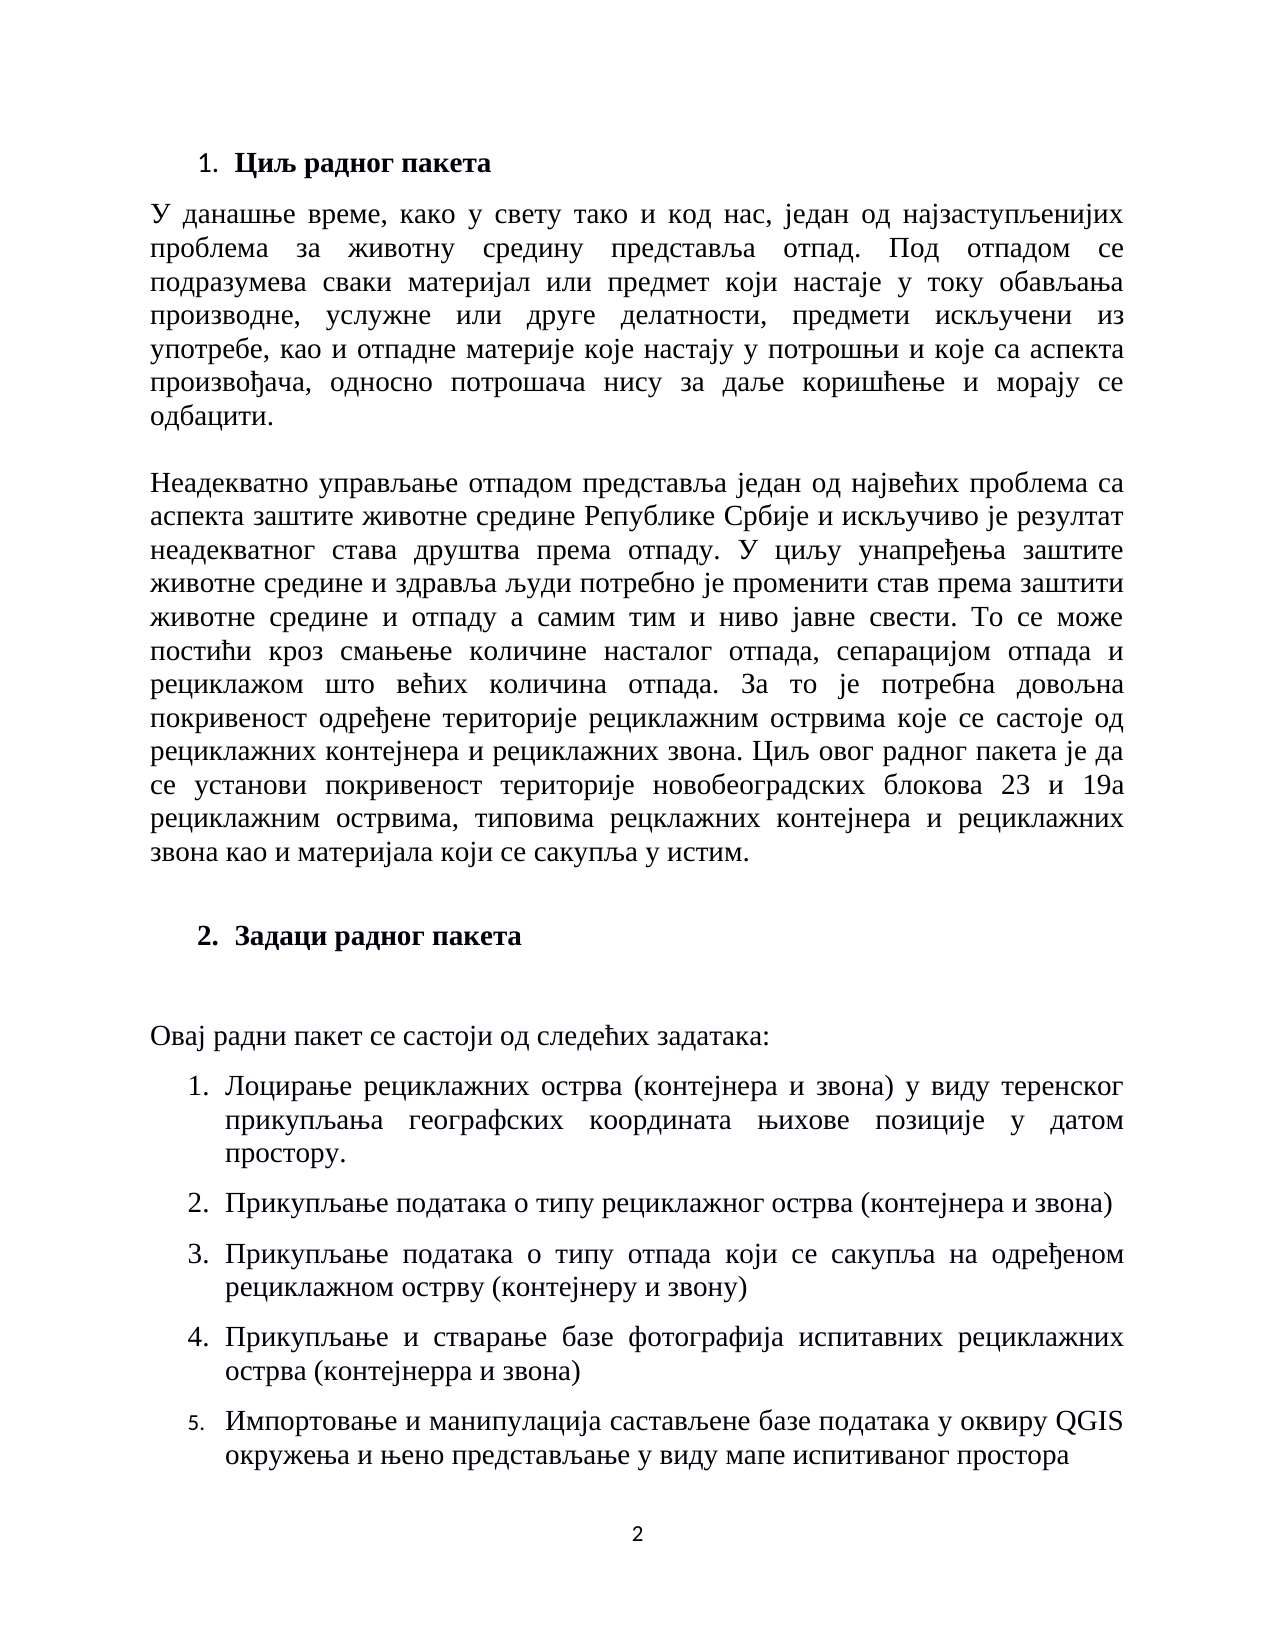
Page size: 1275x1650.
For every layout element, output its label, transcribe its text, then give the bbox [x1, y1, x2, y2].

list Прикупљање података о типу рециклажног острва (контејнера и звона) [187, 1186, 1125, 1219]
list Лоцирање рециклажних острва (контејнера и звона) у виду теренског прикупљања географских координата њихове позиције у датом простору. [187, 1068, 1125, 1169]
text Овај радни пакет се састоји од следећих задатака: [150, 1018, 1125, 1052]
text У данашње време, како у свету тако и код нас, један од најзаступљенијих проблема за животну средину представља отпад. Под отпадом се подразумева сваки материјал или предмет који настаје у току обављања производне, услужне или друге делатности, предмети искључени из употребе, као и отпадне материје које настају у потрошњи и које са аспекта произвођача, односно потрошача нису за даље коришћење и морају се одбацити. [150, 197, 1125, 431]
list Прикупљање и стварање базе фотографија испитавних рециклажних острва (контејнерра и звона) [187, 1319, 1125, 1387]
list Импортовање и манипулација састављене базе података у оквиру QGIS окружења и њено представљање у виду мапе испитиваног простора [187, 1403, 1125, 1470]
list Задаци радног пакета [197, 918, 1125, 951]
list Циљ радног пакета [197, 144, 1125, 180]
text Неадекватно управљање отпадом представља један од највећих проблема са аспекта заштите животне средине Републике Србије и искључиво је резултат неадекватног става друштва према отпаду. У циљу унапређења заштите животне средине и здравља људи потребно је променити став према заштити животне средине и отпаду а самим тим и ниво јавне свести. То се може постићи кроз смањење количине насталог отпада, сепарацијом отпада и рециклажом што већих количина отпада. За то је потребна довољна покривеност одређене територије рециклажним острвима које се састоје од рециклажних контејнера и рециклажних звона. Циљ овог радног пакета је да се установи покривеност територије новобеоградских блокова 23 и 19а рециклажним острвима, типовима рецклажних контејнера и рециклажних звона као и материјала који се сакупља у истим. [150, 465, 1125, 867]
list Прикупљање података о типу отпада који се сакупља на одређеном рециклажном острву (контејнеру и звону) [187, 1236, 1125, 1303]
